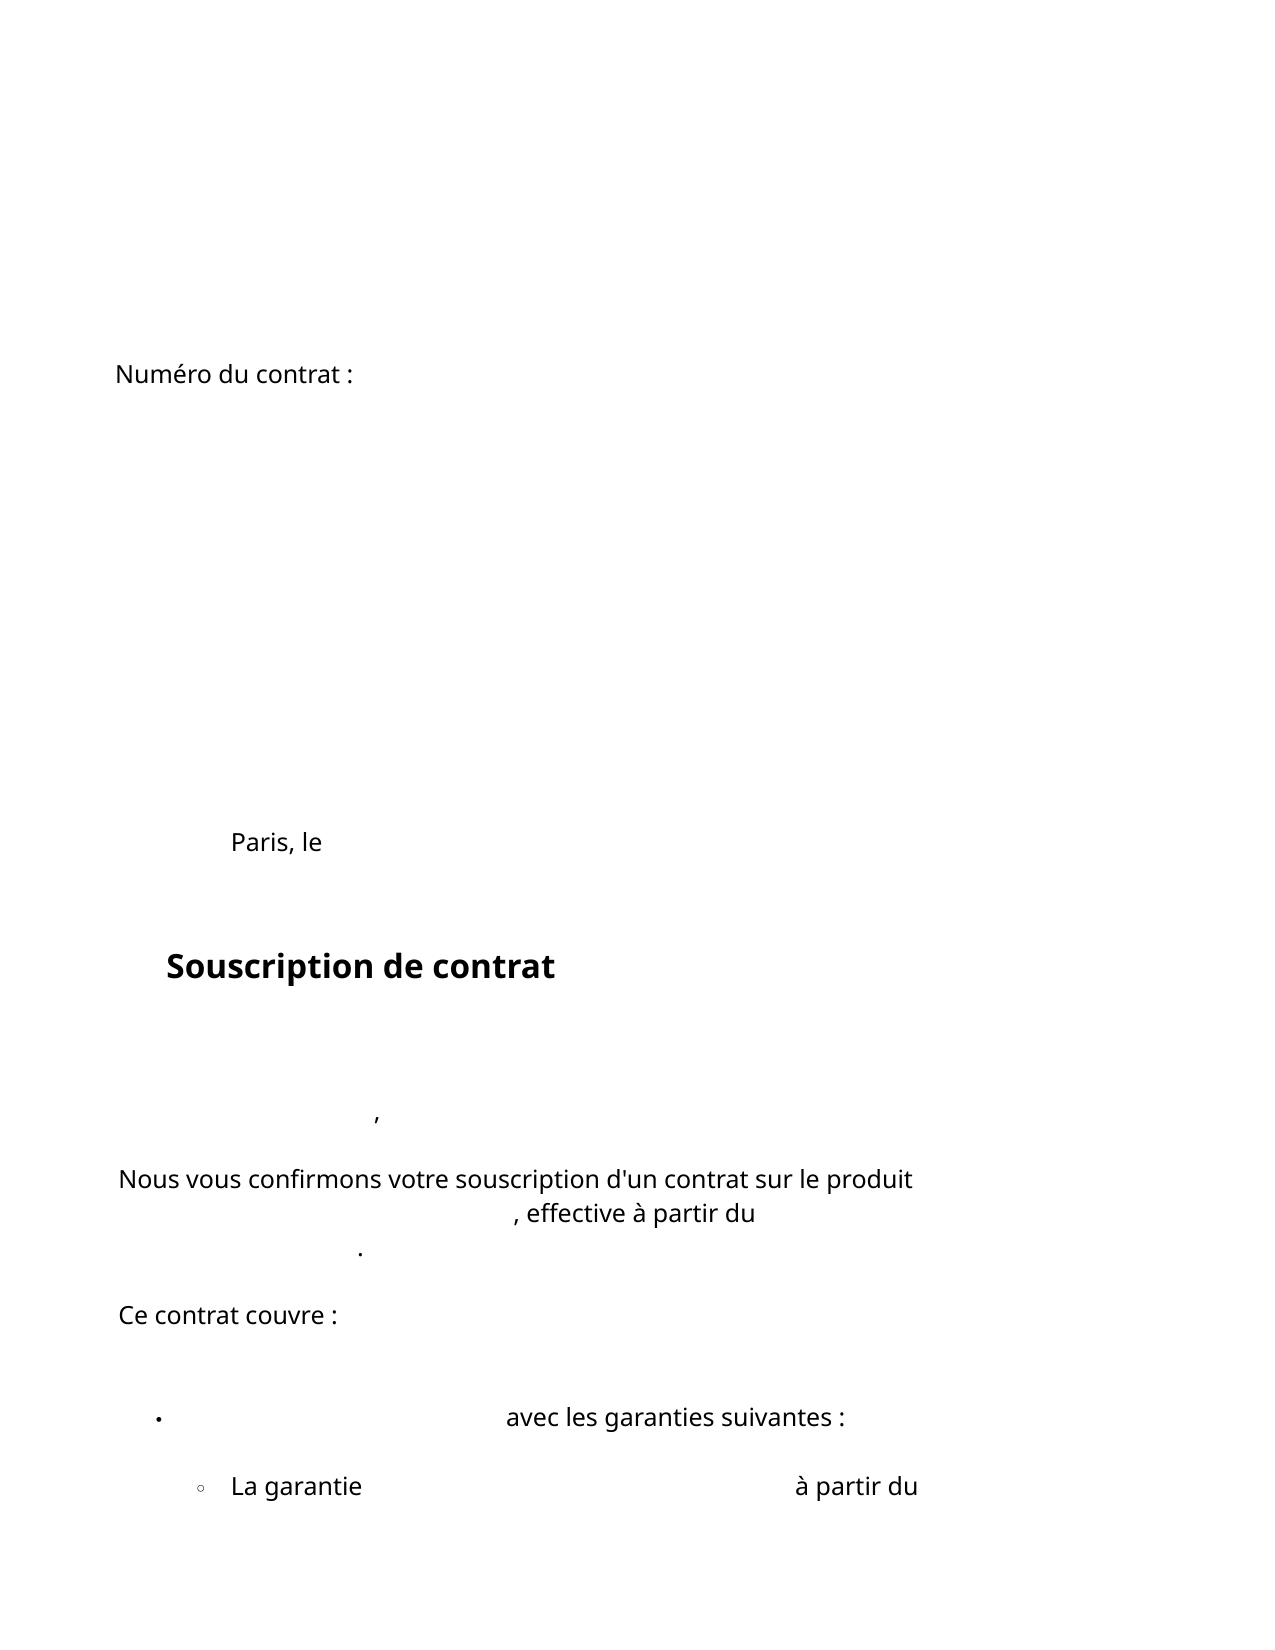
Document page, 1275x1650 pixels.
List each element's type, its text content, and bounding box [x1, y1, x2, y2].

text Numéro du contrat : <contract.contract_number> [115, 357, 1157, 391]
text <for each="data in covered.covered_data"> [118, 1434, 1157, 1468]
list La garantie <data.option.offered.get_rec_name(None)> à partir du <formatLang(data.start_date, Party.lang, date=True)><choose test=""><when test="data.end_date"> jusqu'au <formatLang(data.end_date, Party.lang, date=True)></when></choose> [193, 1468, 1157, 1502]
list <covered.get_rec_name(None)> avec les garanties suivantes : [156, 1400, 1157, 1434]
text <line> [784, 629, 1157, 663]
text <line> [118, 220, 716, 254]
text Ce contrat couvre : [118, 1298, 1157, 1332]
text <for each="line in Address.full_address.split('\n')"> [784, 561, 1157, 629]
text <Party.get_clean_name()>, [118, 1093, 1157, 1128]
text </for> [784, 663, 1157, 697]
text <for each="covered in contract.covered_elements"> [118, 1366, 1157, 1400]
subtitle Souscription de contrat <contract.offered.get_rec_name(None)> [118, 942, 1157, 988]
text <if test="Address"> [784, 527, 1157, 561]
text <setLang(Lang)><contract.setLang(Lang)> [118, 118, 1160, 343]
text Paris, le <formatLang(datetime.date.today(), Party.lang, date=True)> [231, 824, 1157, 858]
text </if> [784, 697, 1157, 731]
text </for> [118, 254, 716, 288]
text <for each="line in contract.company.party.addresses[0].full_address.split('\n')"> [118, 186, 716, 220]
text Nous vous confirmons votre souscription d'un contrat sur le produit <contract.offered.get_rec_name(None)>, effective à partir du <formatLang(contract.start_date, Party.lang, date=True)>. [118, 1162, 1157, 1264]
text <contract.company.get_rec_name(None)> [118, 152, 716, 186]
text <Party.get_rec_name(None)> [784, 493, 1157, 527]
